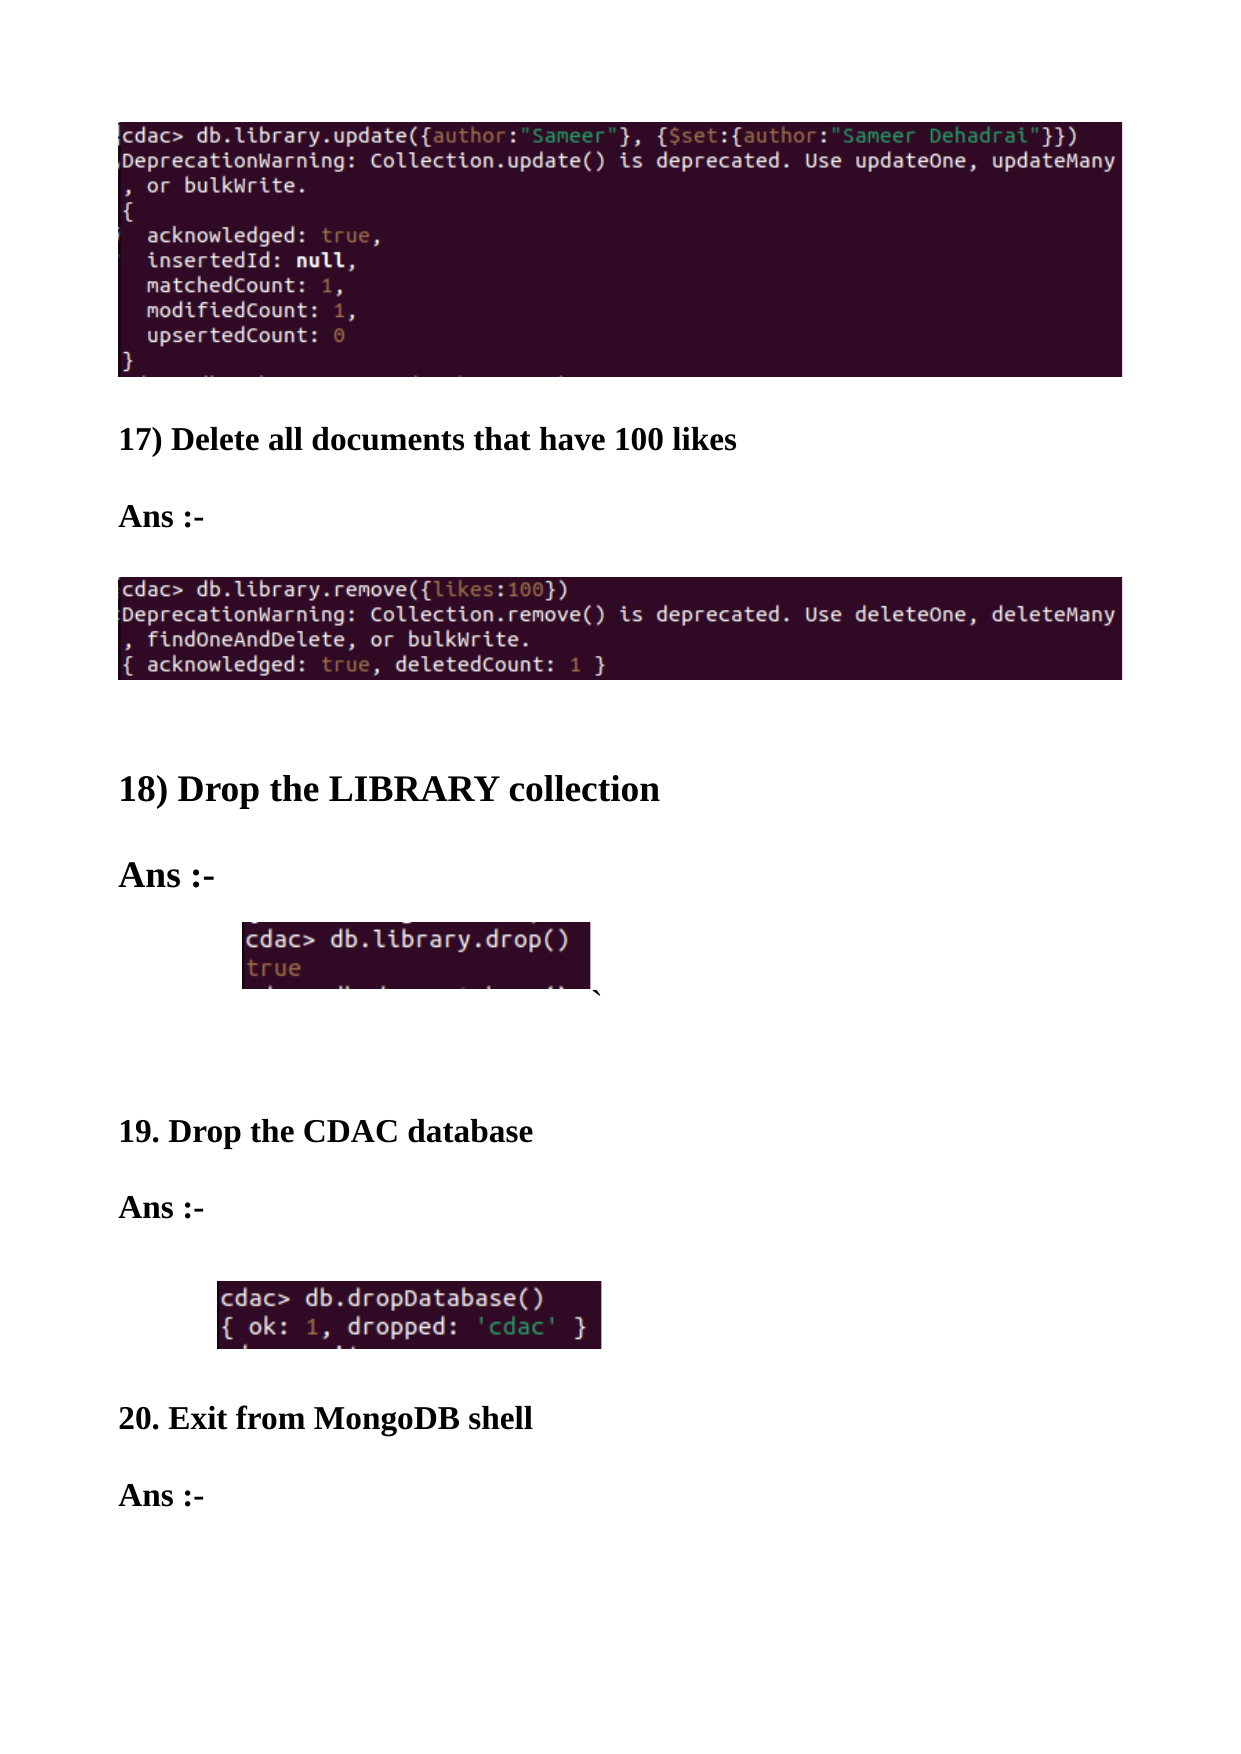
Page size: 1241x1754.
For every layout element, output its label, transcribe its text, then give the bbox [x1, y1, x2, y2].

picture [217, 1281, 602, 1349]
picture [118, 122, 1123, 377]
text Ans :- [118, 1475, 1122, 1513]
picture [242, 922, 591, 989]
text 18) Drop the LIBRARY collection [118, 766, 1122, 809]
text Ans :- [118, 496, 1122, 534]
picture [118, 577, 1123, 680]
text 17) Delete all documents that have 100 likes [118, 419, 1122, 458]
text Ans :- [118, 852, 1122, 895]
text Ans :- [118, 1188, 1122, 1226]
text ` [118, 982, 1122, 1068]
text 19. Drop the CDAC database [118, 1111, 1122, 1149]
text 20. Exit from MongoDB shell [118, 1398, 1122, 1437]
